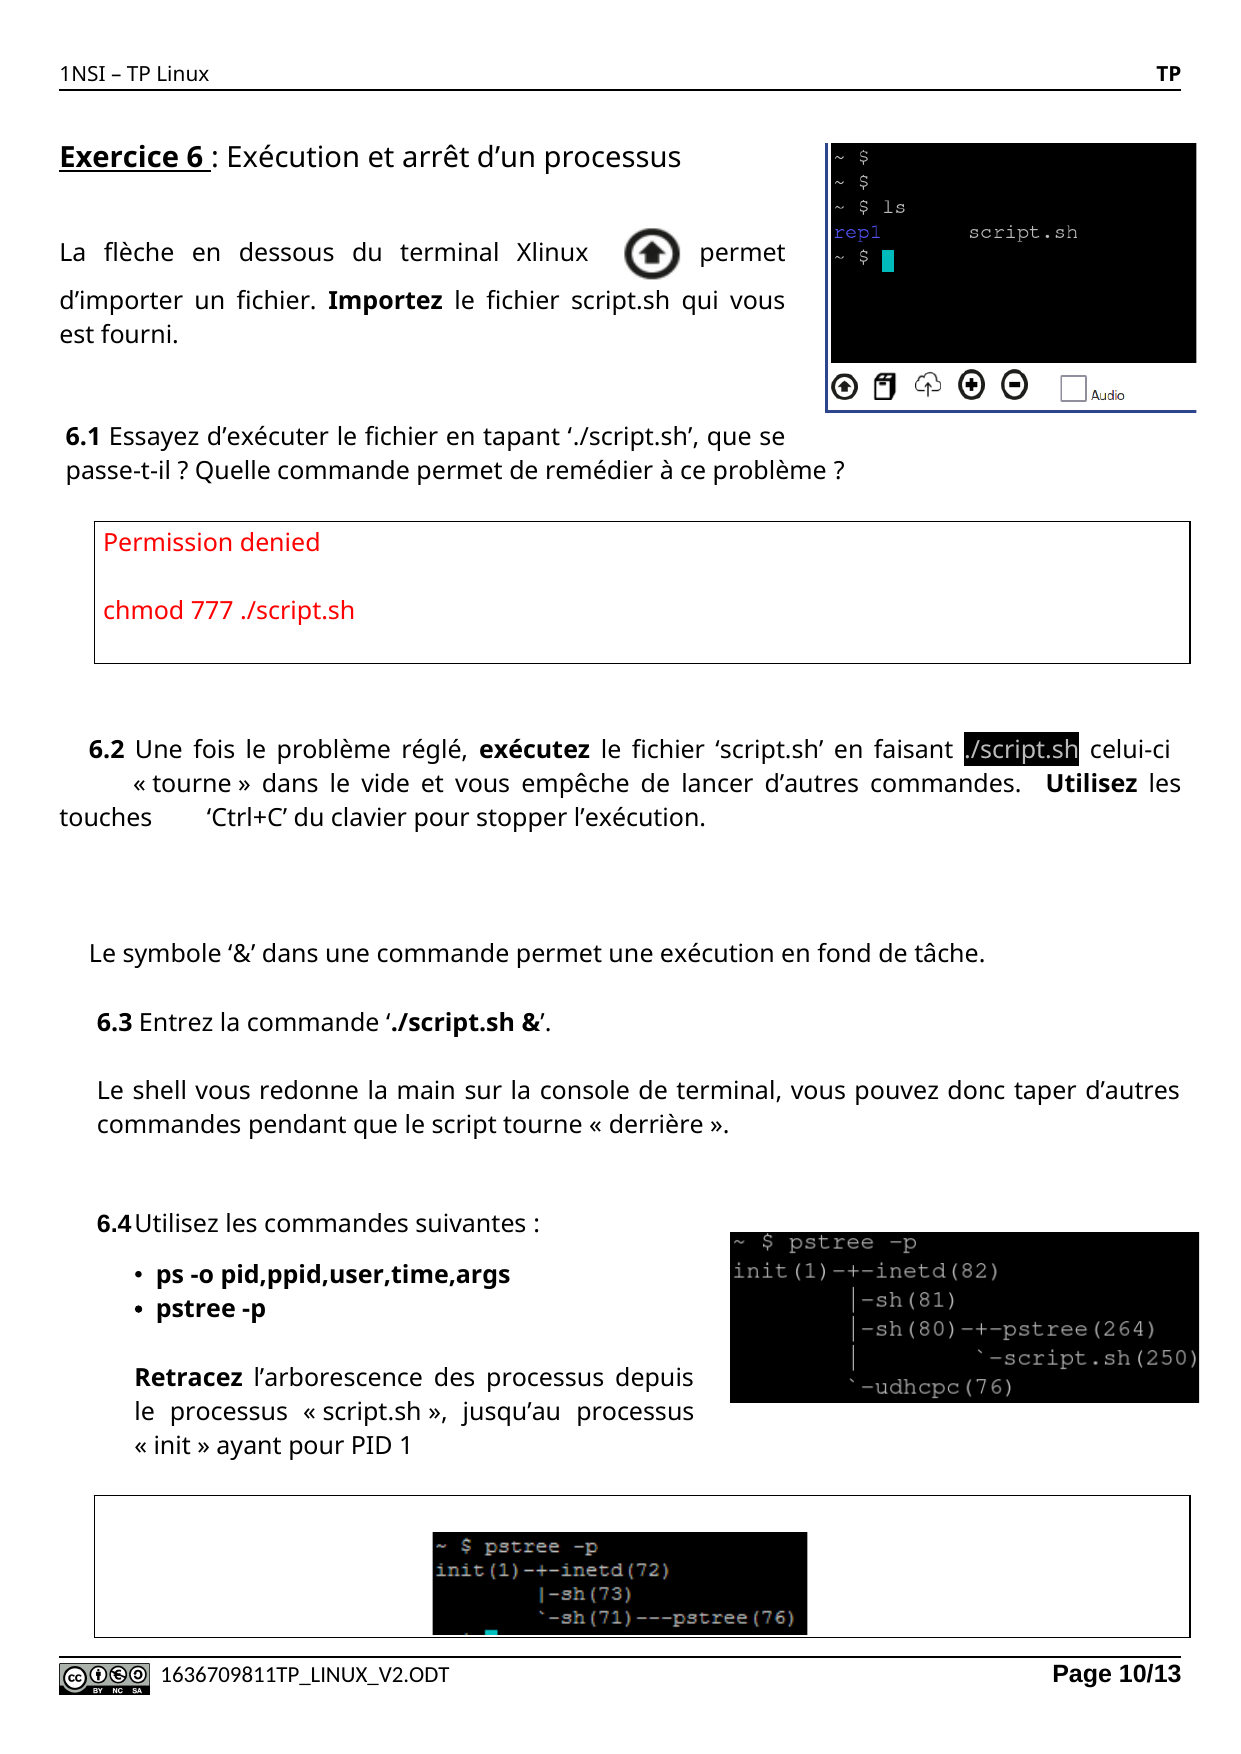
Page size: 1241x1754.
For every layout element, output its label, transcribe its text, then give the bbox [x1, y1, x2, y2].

text Exercice 6 : Exécution et arrêt d’un processus [59, 136, 1181, 176]
list pstree -p [134, 1291, 730, 1325]
list chmod 777 ./script.sh [95, 589, 1189, 626]
picture [730, 1232, 1200, 1403]
list Permission denied [95, 522, 1189, 558]
text 6.1 Essayez d’exécuter le fichier en tapant ‘./script.sh’, que se passe-t-il ? Quelle commande permet de remédier à ce problème ? [65, 419, 1181, 487]
picture [821, 143, 1197, 431]
list Le shell vous redonne la main sur la console de terminal, vous pouvez donc taper d’autres commandes pendant que le script tourne « derrière ». [97, 1072, 1181, 1141]
list 6.3 Entrez la commande ‘./script.sh &’. [97, 1004, 1181, 1038]
picture [432, 1532, 808, 1635]
list ps -o pid,ppid,user,time,args [134, 1257, 730, 1291]
list Retracez l’arborescence des processus depuis le processus « script.sh », jusqu’au processus « init » ayant pour PID 1 [97, 1359, 1181, 1461]
picture [623, 227, 682, 283]
text 6.2 Une fois le problème réglé, exécutez le fichier ‘script.sh’ en faisant ./script.sh celui-ci « tourne » dans le vide et vous empêche de lancer d’autres commandes. Utilisez les touches ‘Ctrl+C’ du clavier pour stopper l’exécution. [59, 732, 1181, 834]
text La flèche en dessous du terminal Xlinux permet d’importer un fichier. Importez le fichier script.sh qui vous est fourni. [59, 227, 821, 351]
text Le symbole ‘&’ dans une commande permet une exécution en fond de tâche. [59, 936, 1181, 970]
picture [59, 1663, 150, 1695]
list Utilisez les commandes suivantes : [97, 1206, 1181, 1240]
